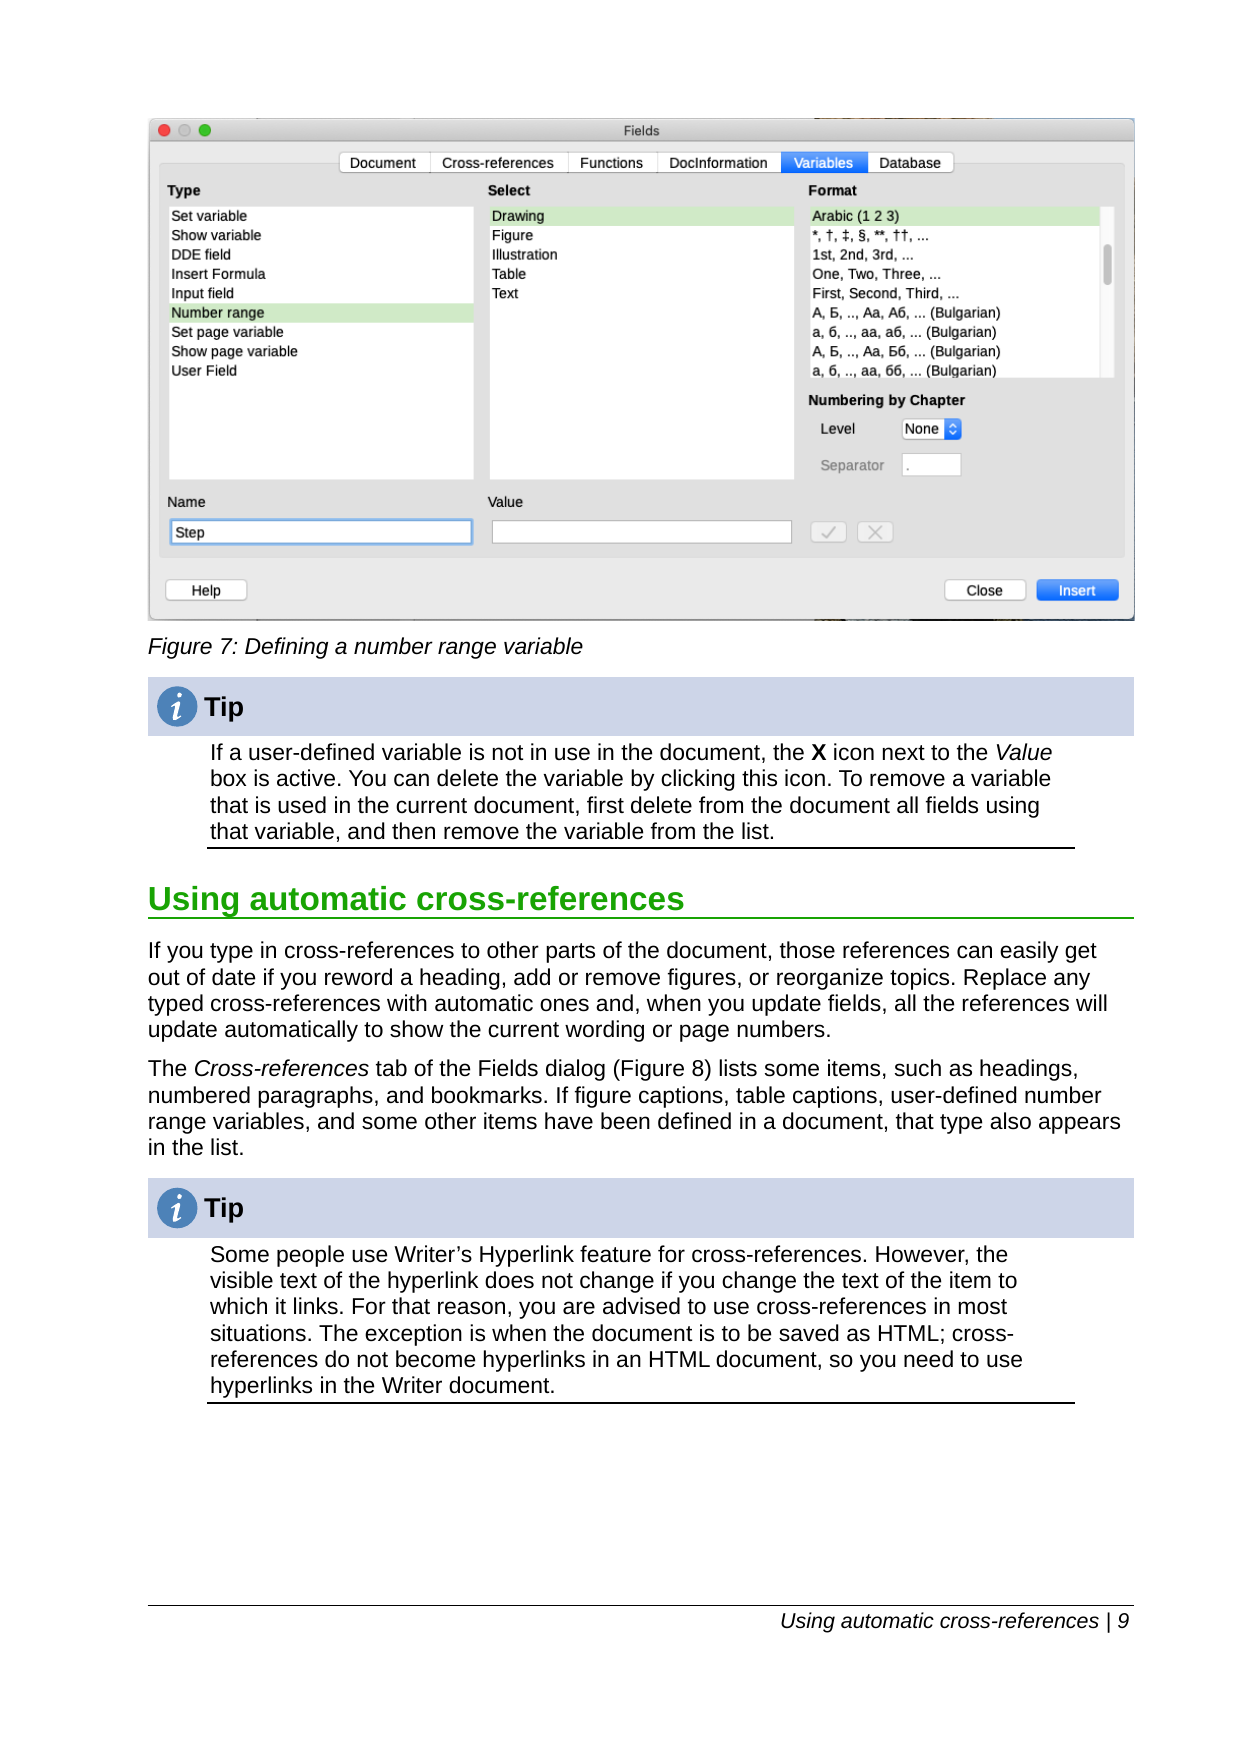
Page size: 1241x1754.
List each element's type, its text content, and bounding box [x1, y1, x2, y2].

text Some people use Writer’s Hyperlink feature for cross-references. However, the visible text of the hyperlink does not change if you change the text of the item to which it links. For that reason, you are advised to use cross-references in most situations. The exception is when the document is to be saved as HTML; cross-references do not become hyperlinks in an HTML document, so you need to use hyperlinks in the Writer document. [207, 1238, 1075, 1402]
subtitle Tip [148, 1178, 1134, 1238]
subtitle Tip [148, 677, 1134, 736]
text Figure 7: Defining a number range variable [148, 633, 1135, 659]
picture [147, 118, 1135, 621]
text If a user-defined variable is not in use in the document, the X icon next to the Value box is active. You can delete the variable by clicking this icon. To remove a variable that is used in the current document, first delete from the document all fields using that variable, and then remove the variable from the list. [207, 736, 1075, 847]
subtitle Using automatic cross-references [148, 879, 1134, 917]
text The Cross-references tab of the Fields dialog (Figure 8) lists some items, such as headings, numbered paragraphs, and bookmarks. If figure captions, table captions, user-defined number range variables, and some other items have been defined in a document, that type also appears in the list. [148, 1055, 1134, 1161]
text If you type in cross-references to other parts of the document, those references can easily get out of date if you reword a heading, add or remove figures, or reorganize topics. Replace any typed cross-references with automatic ones and, when you update fields, all the references will update automatically to show the current wording or page numbers. [148, 937, 1134, 1043]
